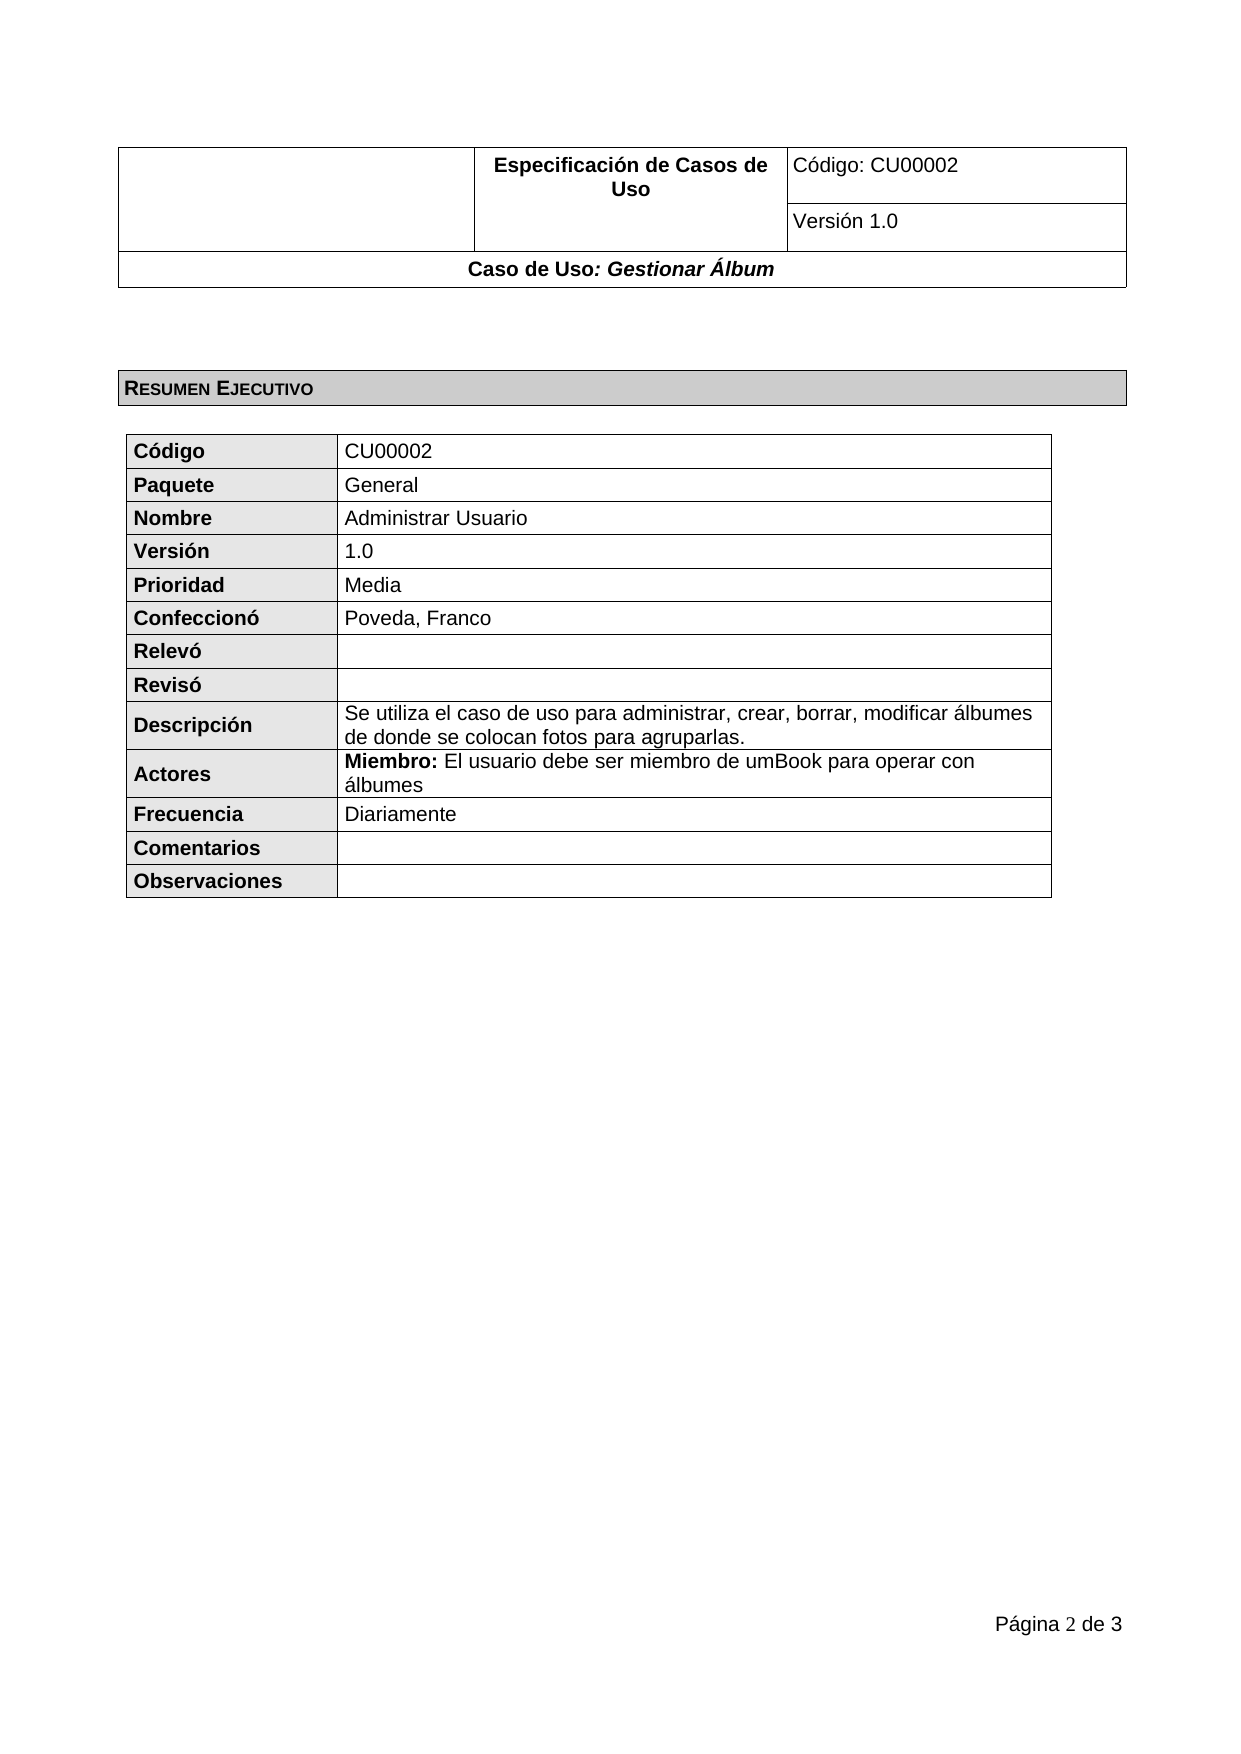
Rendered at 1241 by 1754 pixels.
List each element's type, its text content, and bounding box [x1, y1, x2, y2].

table_cell Comentarios [127, 832, 337, 864]
table_cell [338, 669, 1051, 701]
table_cell Media [338, 569, 1051, 601]
table_cell [338, 865, 1051, 897]
table_cell Nombre [127, 502, 337, 534]
table_cell Observaciones [127, 865, 337, 897]
table_header Resumen Ejecutivo [119, 371, 1126, 405]
table_cell Se utiliza el caso de uso para administrar, crear, borrar, modificar álbumes de donde se colocan fotos para agruparlas. [338, 702, 1051, 749]
table_cell Administrar Usuario [338, 502, 1051, 534]
table_cell Frecuencia [127, 798, 337, 831]
table_cell Diariamente [338, 798, 1051, 831]
table_cell [338, 635, 1051, 668]
table_cell Revisó [127, 669, 337, 701]
table_cell Actores [127, 750, 337, 797]
table_cell Descripción [127, 702, 337, 749]
table_header CU00002 [338, 435, 1051, 468]
table_cell 1.0 [338, 535, 1051, 568]
table_cell General [338, 469, 1051, 501]
table_header Código [127, 435, 337, 468]
table_cell Versión [127, 535, 337, 568]
table_cell Prioridad [127, 569, 337, 601]
table_cell [338, 832, 1051, 864]
table_cell Confeccionó [127, 602, 337, 634]
table_cell Miembro: El usuario debe ser miembro de umBook para operar con álbumes [338, 750, 1051, 797]
table_cell Poveda, Franco [338, 602, 1051, 634]
table_cell Paquete [127, 469, 337, 501]
table_cell Relevó [127, 635, 337, 668]
